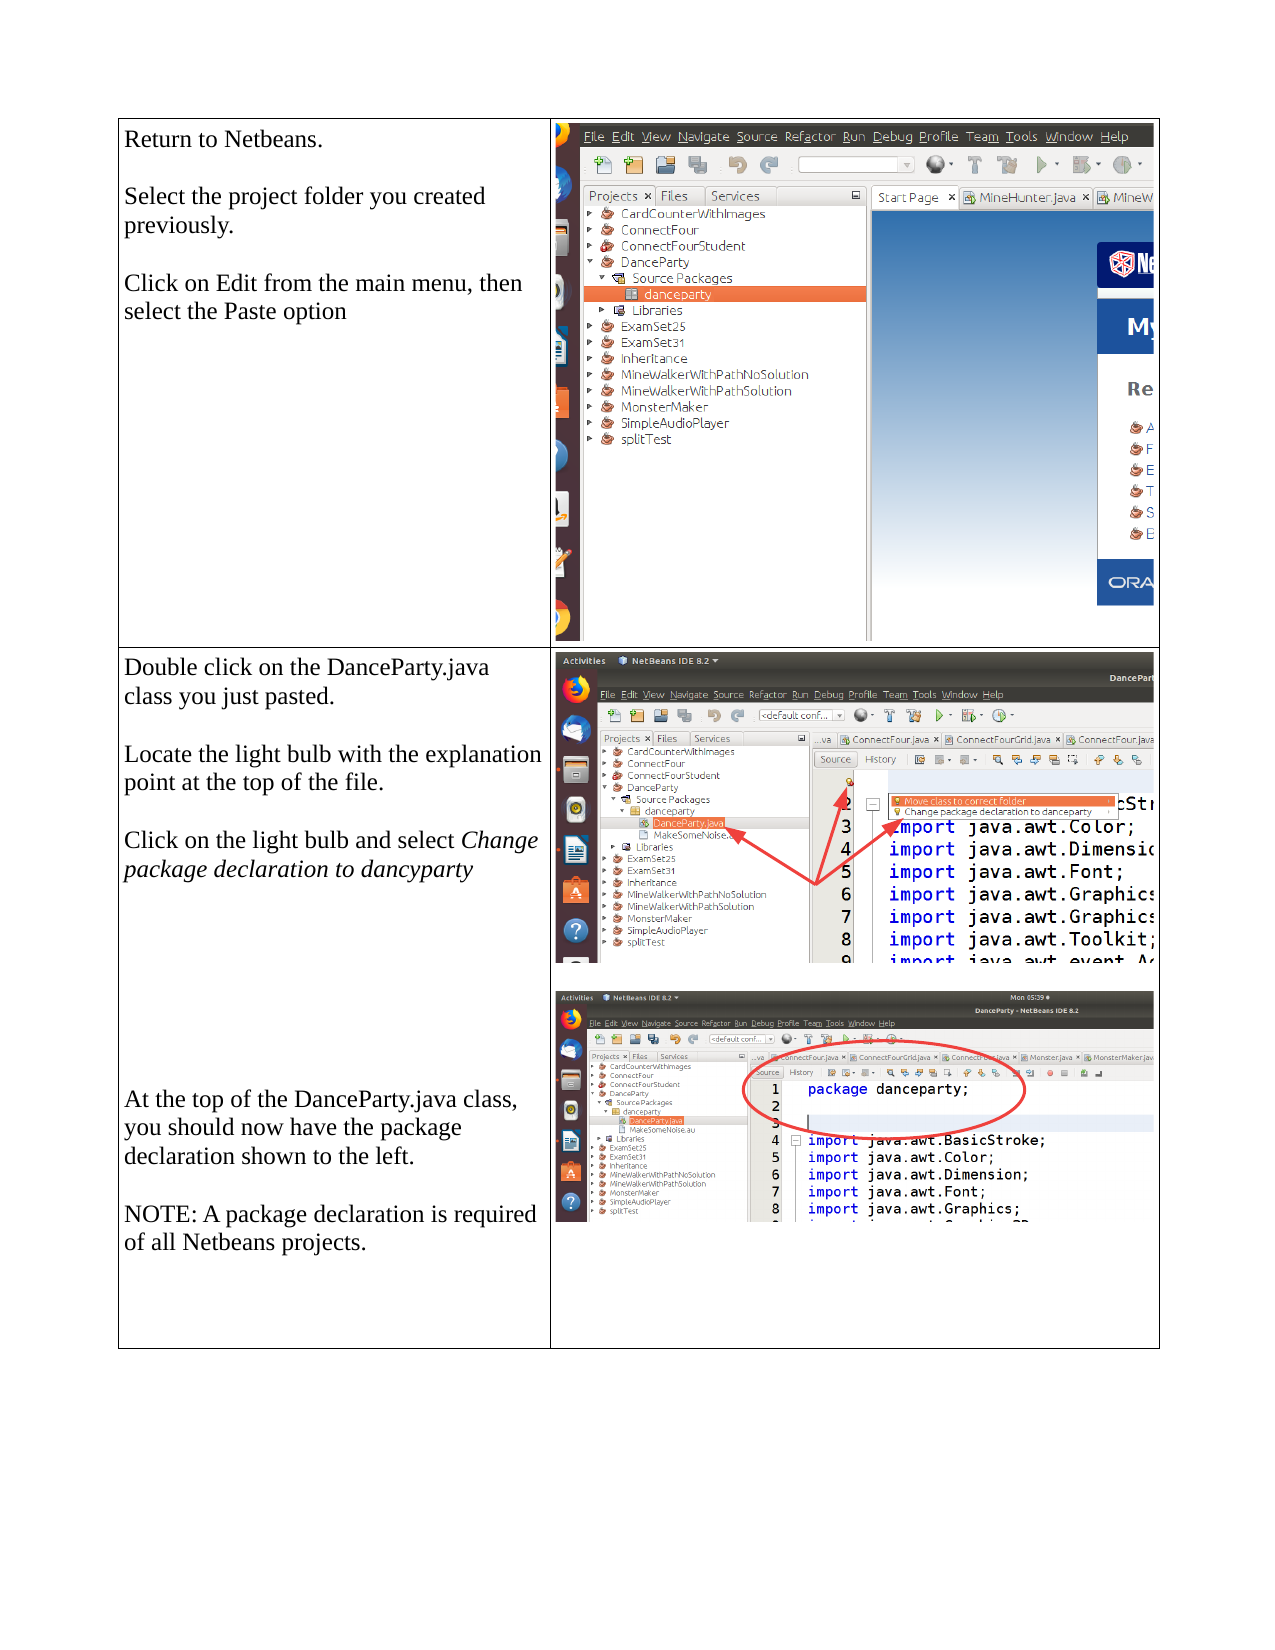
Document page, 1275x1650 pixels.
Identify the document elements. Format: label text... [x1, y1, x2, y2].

table_cell [551, 648, 1159, 1348]
picture [555, 123, 588, 641]
table_cell Return to Netbeans. Select the project folder you created previously. Click on Edit from the main menu, then select the Paste option [119, 119, 550, 647]
table_cell [551, 119, 1159, 647]
table_cell Double click on the DanceParty.java class you just pasted. Locate the light bulb with the explanation point at the top of the file. Click on the light bulb and select Change package declaration to dancyparty At the top of the DanceParty.java class, you should now have the package declaration shown to the left. NOTE: A package declaration is required of all Netbeans projects. [119, 648, 550, 1348]
